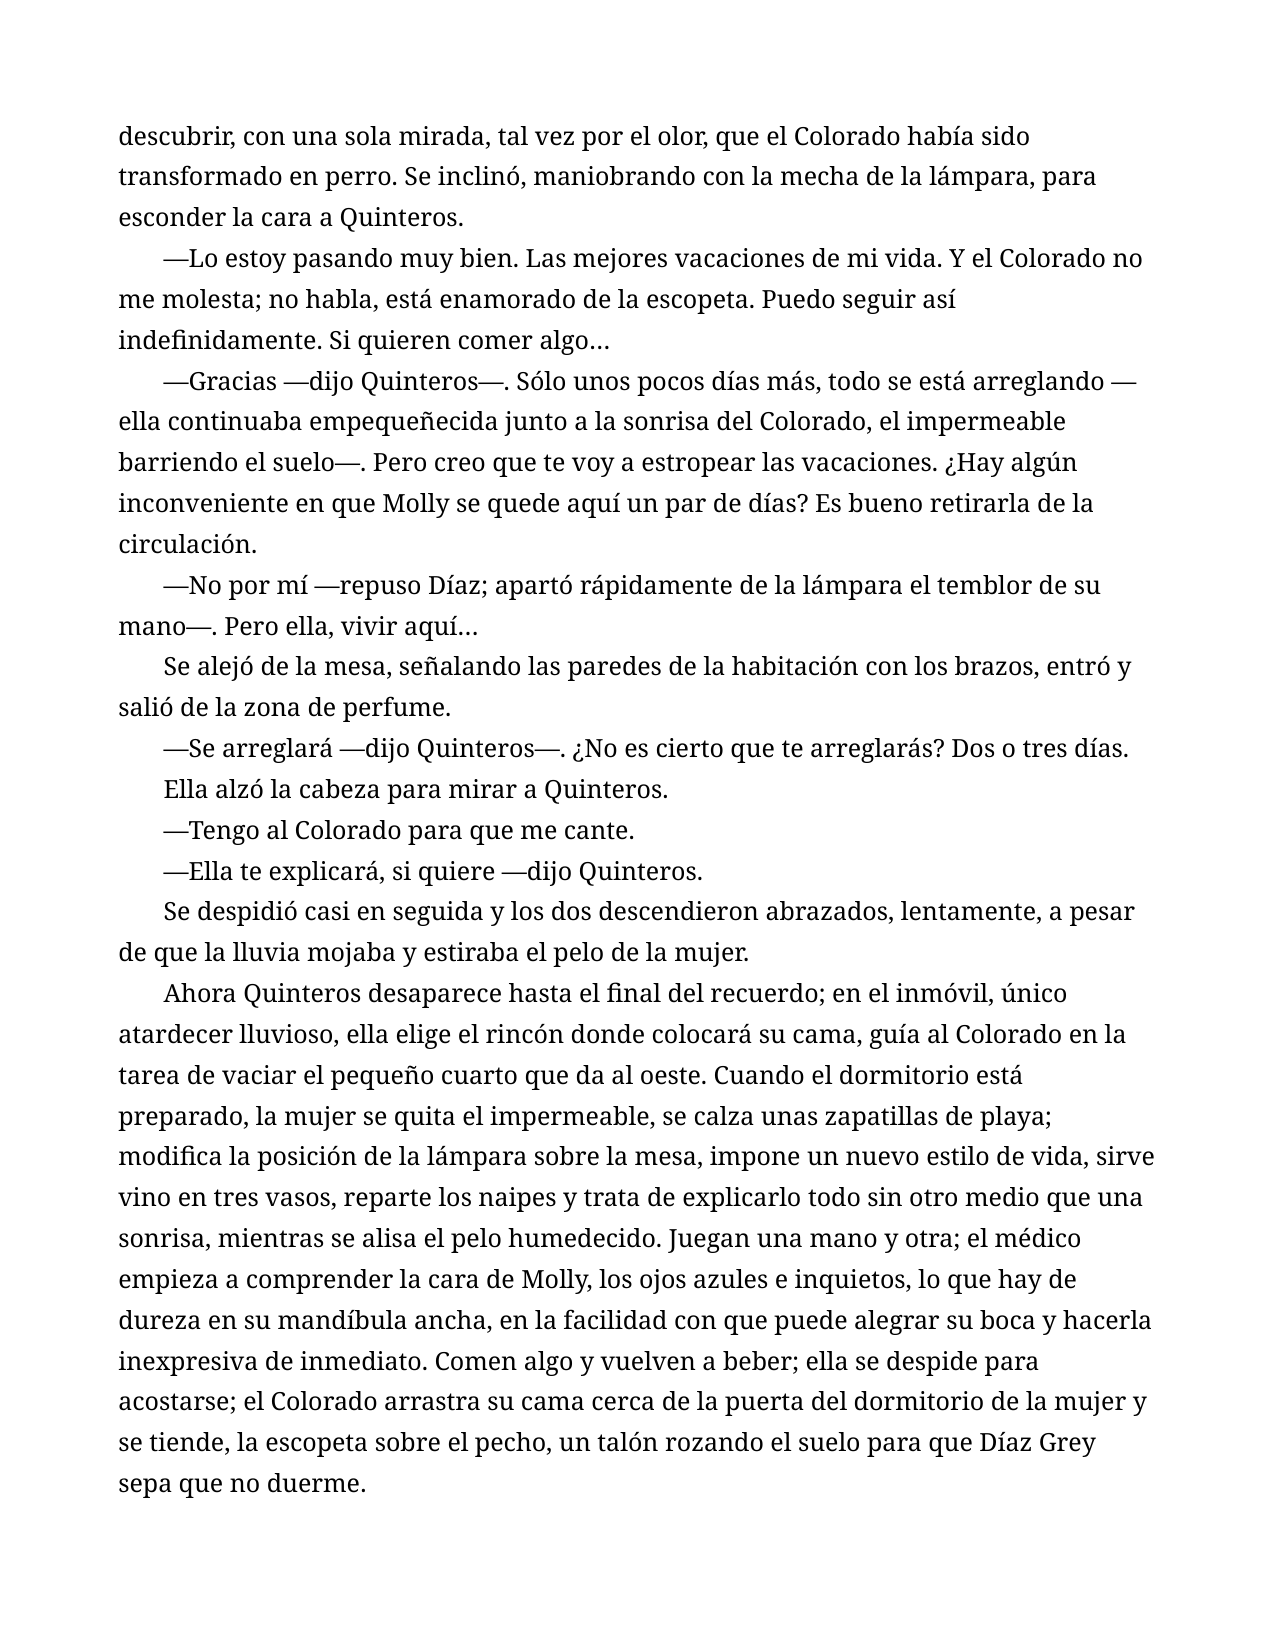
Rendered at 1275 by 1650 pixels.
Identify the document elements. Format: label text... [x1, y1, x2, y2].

text descubrir, con una sola mirada, tal vez por el olor, que el Colorado había sido transformado en perro. Se inclinó, maniobrando con la mecha de la lámpara, para esconder la cara a Quinteros. —Lo estoy pasando muy bien. Las mejores vacaciones de mi vida. Y el Colorado no me molesta; no habla, está enamorado de la escopeta. Puedo seguir así indefinidamente. Si quieren comer algo… —Gracias —dijo Quinteros—. Sólo unos pocos días más, todo se está arreglando —ella continuaba empequeñecida junto a la sonrisa del Colorado, el impermeable barriendo el suelo—. Pero creo que te voy a estropear las vacaciones. ¿Hay algún inconveniente en que Molly se quede aquí un par de días? Es bueno retirarla de la circulación. —No por mí —repuso Díaz; apartó rápidamente de la lámpara el temblor de su mano—. Pero ella, vivir aquí… Se alejó de la mesa, señalando las paredes de la habitación con los brazos, entró y salió de la zona de perfume. —Se arreglará —dijo Quinteros—. ¿No es cierto que te arreglarás? Dos o tres días. Ella alzó la cabeza para mirar a Quinteros. —Tengo al Colorado para que me cante. —Ella te explicará, si quiere —dijo Quinteros. Se despidió casi en seguida y los dos descendieron abrazados, lentamente, a pesar de que la lluvia mojaba y estiraba el pelo de la mujer. Ahora Quinteros desaparece hasta el final del recuerdo; en el inmóvil, único atardecer lluvioso, ella elige el rincón donde colocará su cama, guía al Colorado en la tarea de vaciar el pequeño cuarto que da al oeste. Cuando el dormitorio está preparado, la mujer se quita el impermeable, se calza unas zapatillas de playa; modifica la posición de la lámpara sobre la mesa, impone un nuevo estilo de vida, sirve vino en tres vasos, reparte los naipes y trata de explicarlo todo sin otro medio que una sonrisa, mientras se alisa el pelo humedecido. Juegan una mano y otra; el médico empieza a comprender la cara de Molly, los ojos azules e inquietos, lo que hay de dureza en su mandíbula ancha, en la facilidad con que puede alegrar su boca y hacerla inexpresiva de inmediato. Comen algo y vuelven a beber; ella se despide para acostarse; el Colorado arrastra su cama cerca de la puerta del dormitorio de la mujer y se tiende, la escopeta sobre el pecho, un talón rozando el suelo para que Díaz Grey sepa que no duerme. [118, 118, 1157, 1500]
